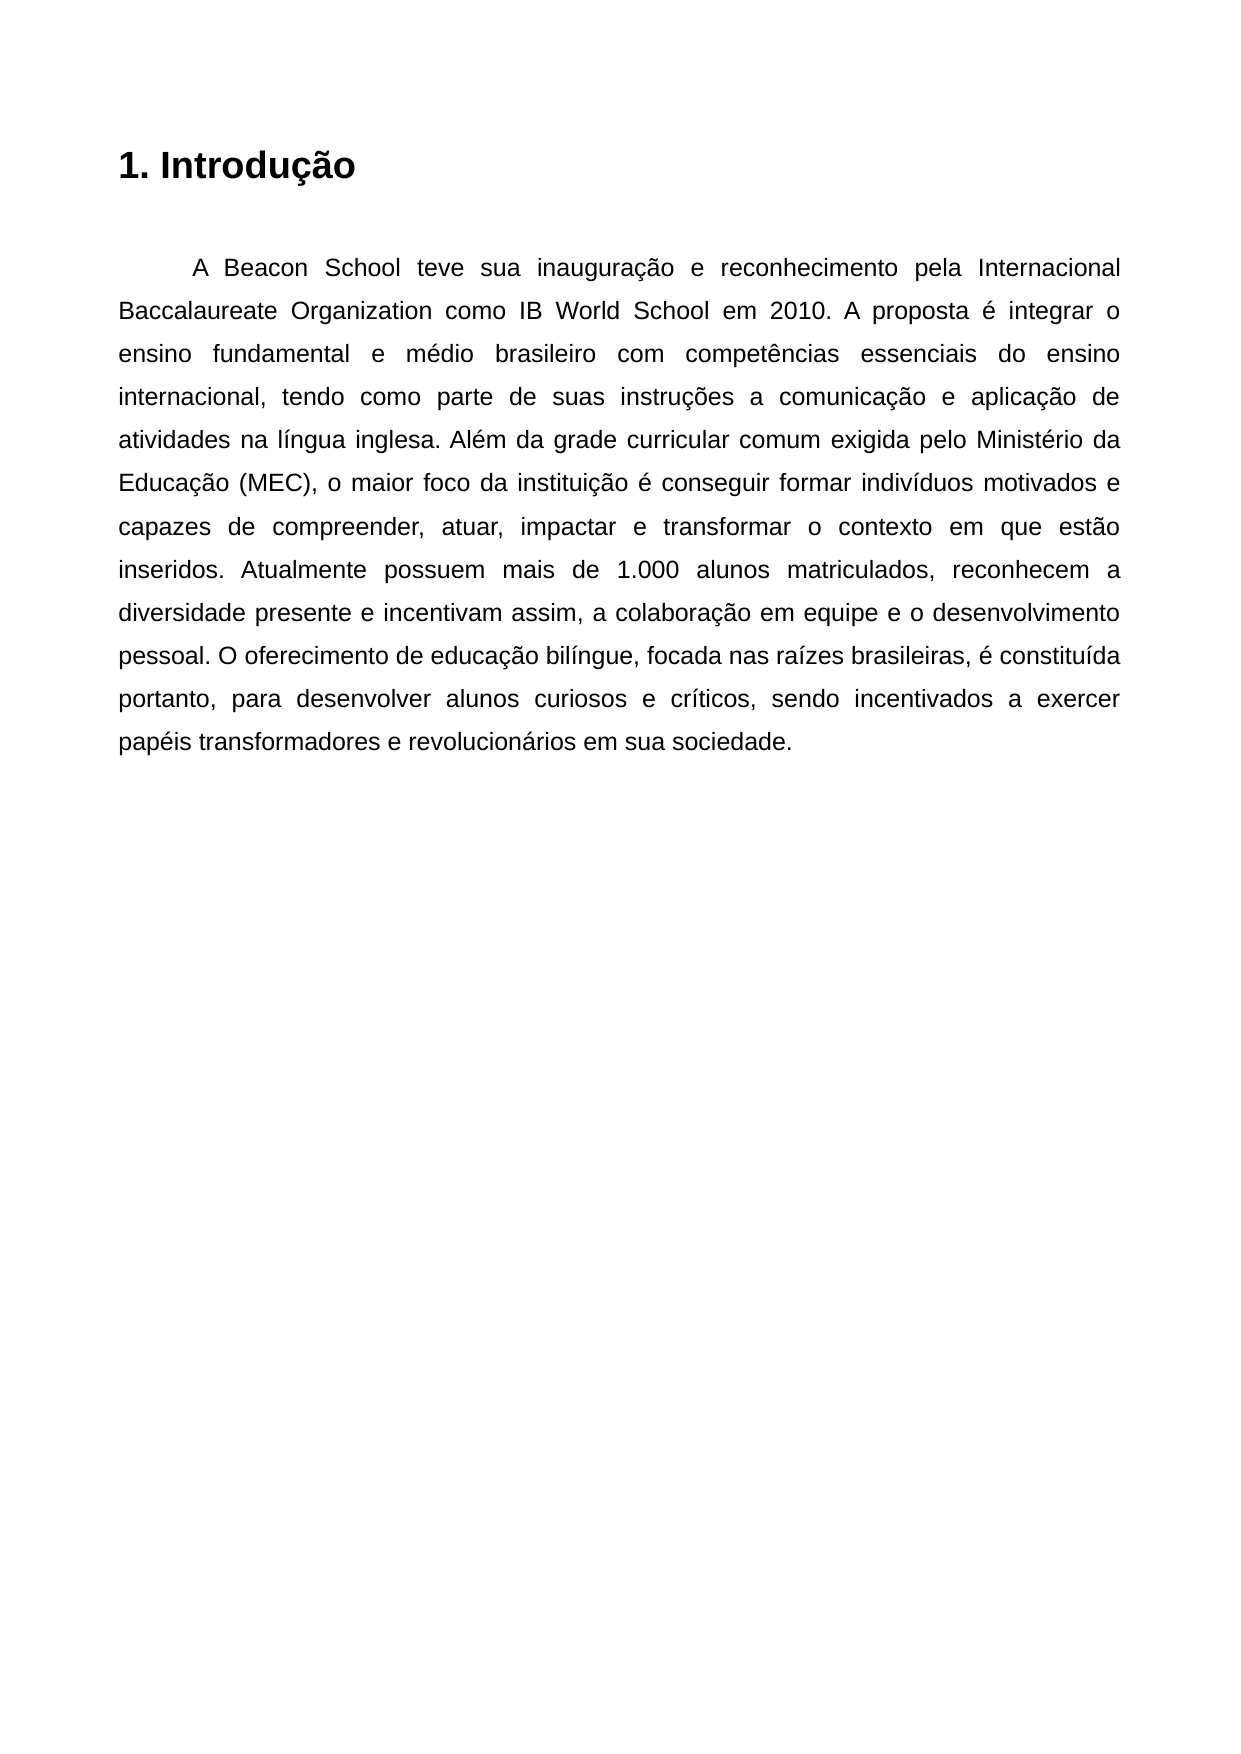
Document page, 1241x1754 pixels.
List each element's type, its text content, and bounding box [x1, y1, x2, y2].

text A Beacon School teve sua inauguração e reconhecimento pela Internacional Baccalaureate Organization como IB World School em 2010. A proposta é integrar o ensino fundamental e médio brasileiro com competências essenciais do ensino internacional, tendo como parte de suas instruções a comunicação e aplicação de atividades na língua inglesa. Além da grade curricular comum exigida pelo Ministério da Educação (MEC), o maior foco da instituição é conseguir formar indivíduos motivados e capazes de compreender, atuar, impactar e transformar o contexto em que estão inseridos. Atualmente possuem mais de 1.000 alunos matriculados, reconhecem a diversidade presente e incentivam assim, a colaboração em equipe e o desenvolvimento pessoal. O oferecimento de educação bilíngue, focada nas raízes brasileiras, é constituída portanto, para desenvolver alunos curiosos e críticos, sendo incentivados a exercer papéis transformadores e revolucionários em sua sociedade. [118, 253, 1122, 756]
subtitle 1. Introdução [118, 143, 1122, 187]
